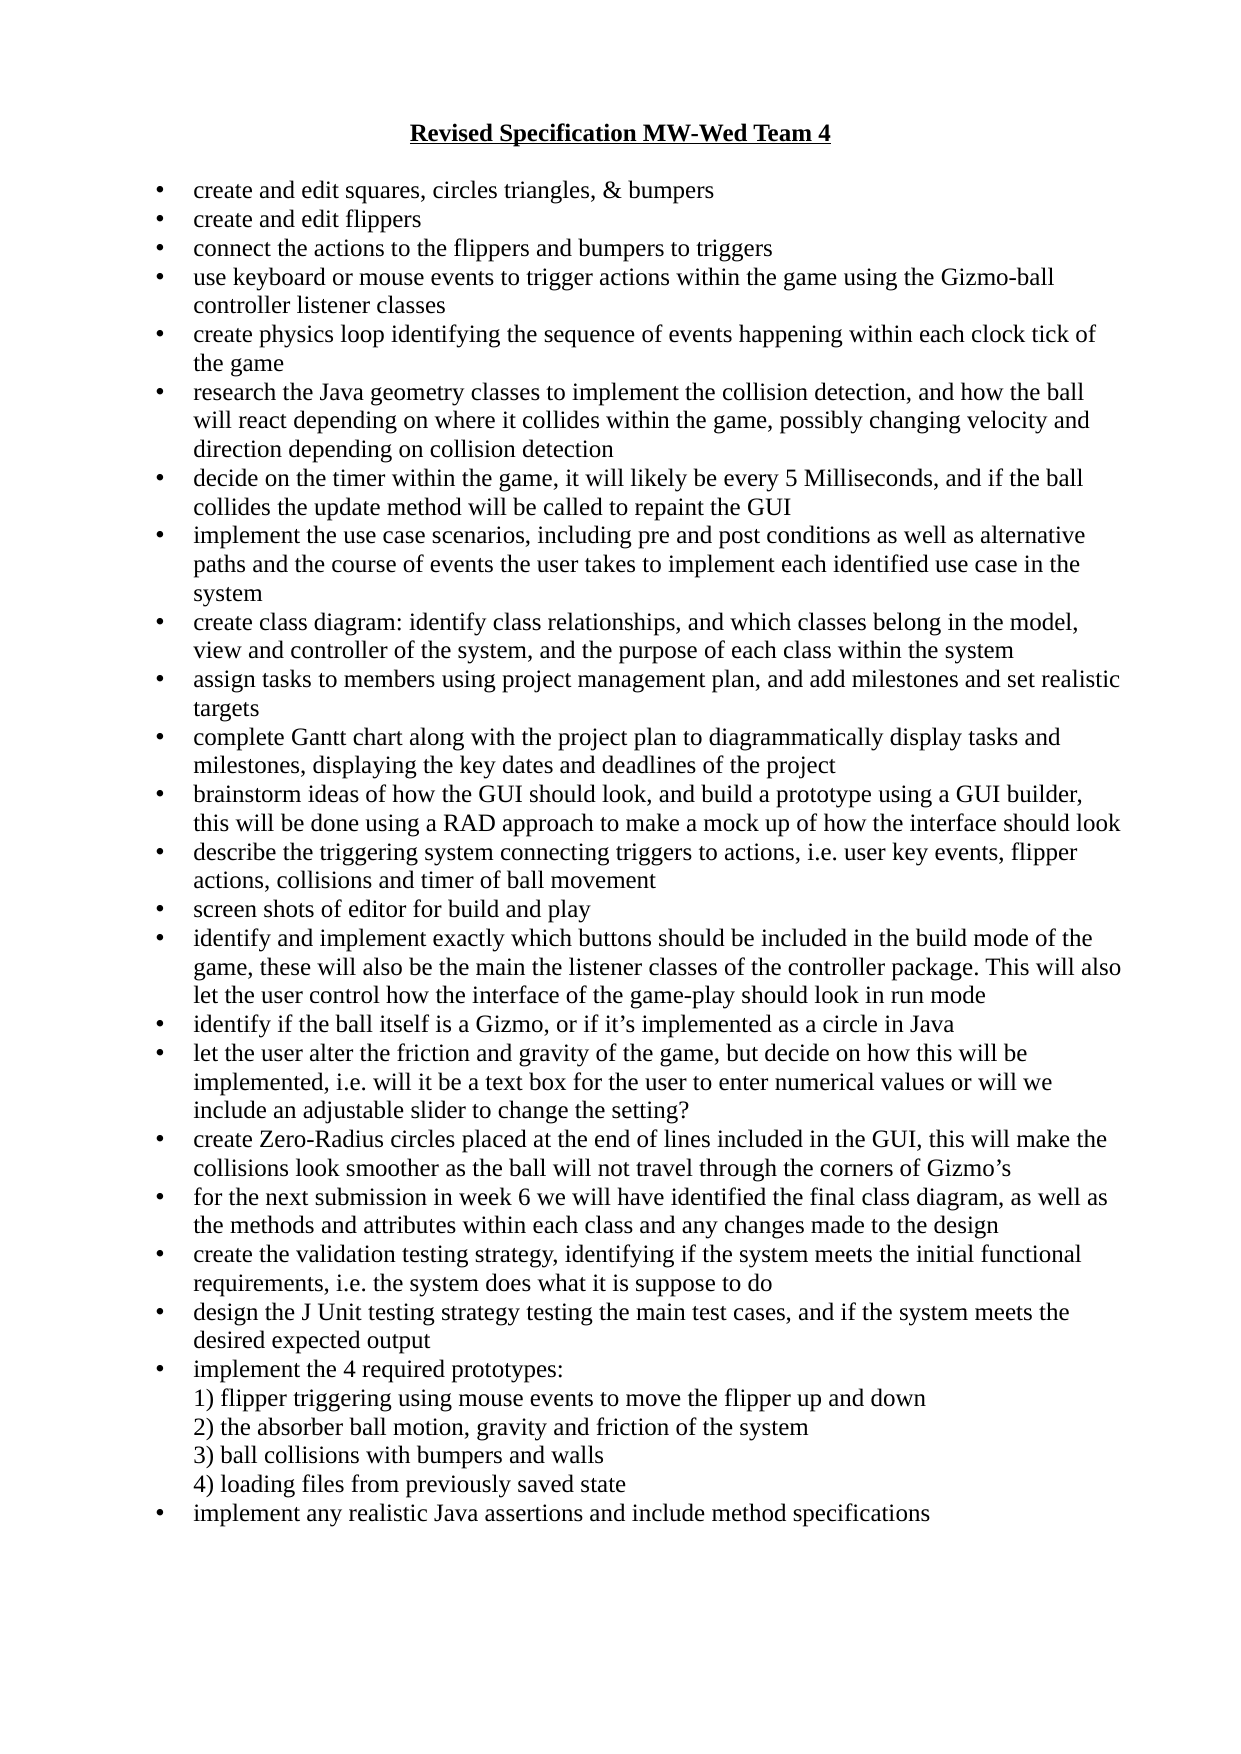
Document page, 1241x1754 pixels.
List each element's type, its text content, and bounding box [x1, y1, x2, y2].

list implement the use case scenarios, including pre and post conditions as well as alternative paths and the course of events the user takes to implement each identified use case in the system [156, 521, 1122, 607]
list 1) flipper triggering using mouse events to move the flipper up and down [156, 1383, 1122, 1412]
list brainstorm ideas of how the GUI should look, and build a prototype using a GUI builder, this will be done using a RAD approach to make a mock up of how the interface should look [156, 779, 1122, 837]
list screen shots of editor for build and play [156, 894, 1122, 923]
list create the validation testing strategy, identifying if the system meets the initial functional requirements, i.e. the system does what it is suppose to do [156, 1239, 1122, 1297]
list decide on the timer within the game, it will likely be every 5 Milliseconds, and if the ball collides the update method will be called to repaint the GUI [156, 463, 1122, 521]
list implement the 4 required prototypes: [156, 1354, 1122, 1383]
list 4) loading files from previously saved state [156, 1469, 1122, 1498]
list complete Gantt chart along with the project plan to diagrammatically display tasks and milestones, displaying the key dates and deadlines of the project [156, 722, 1122, 779]
text Revised Specification MW-Wed Team 4 [118, 118, 1122, 147]
list create and edit squares, circles triangles, & bumpers [156, 176, 1122, 204]
list 2) the absorber ball motion, gravity and friction of the system [156, 1412, 1122, 1441]
list let the user alter the friction and gravity of the game, but decide on how this will be implemented, i.e. will it be a text box for the user to enter numerical values or will we include an adjustable slider to change the setting? [156, 1038, 1122, 1124]
list use keyboard or mouse events to trigger actions within the game using the Gizmo-ball controller listener classes [156, 262, 1122, 319]
list implement any realistic Java assertions and include method specifications [156, 1498, 1122, 1527]
list create Zero-Radius circles placed at the end of lines included in the GUI, this will make the collisions look smoother as the ball will not travel through the corners of Gizmo’s [156, 1124, 1122, 1182]
list for the next submission in week 6 we will have identified the final class diagram, as well as the methods and attributes within each class and any changes made to the design [156, 1182, 1122, 1239]
list identify if the ball itself is a Gizmo, or if it’s implemented as a circle in Java [156, 1009, 1122, 1038]
list connect the actions to the flippers and bumpers to triggers [156, 233, 1122, 262]
list 3) ball collisions with bumpers and walls [156, 1441, 1122, 1469]
list create and edit flippers [156, 204, 1122, 233]
list research the Java geometry classes to implement the collision detection, and how the ball will react depending on where it collides within the game, possibly changing velocity and direction depending on collision detection [156, 377, 1122, 463]
list describe the triggering system connecting triggers to actions, i.e. user key events, flipper actions, collisions and timer of ball movement [156, 837, 1122, 894]
list create class diagram: identify class relationships, and which classes belong in the model, view and controller of the system, and the purpose of each class within the system [156, 607, 1122, 664]
list assign tasks to members using project management plan, and add milestones and set realistic targets [156, 664, 1122, 722]
list identify and implement exactly which buttons should be included in the build mode of the game, these will also be the main the listener classes of the controller package. This will also let the user control how the interface of the game-play should look in run mode [156, 923, 1122, 1009]
list create physics loop identifying the sequence of events happening within each clock tick of the game [156, 319, 1122, 377]
list design the J Unit testing strategy testing the main test cases, and if the system meets the desired expected output [156, 1297, 1122, 1354]
